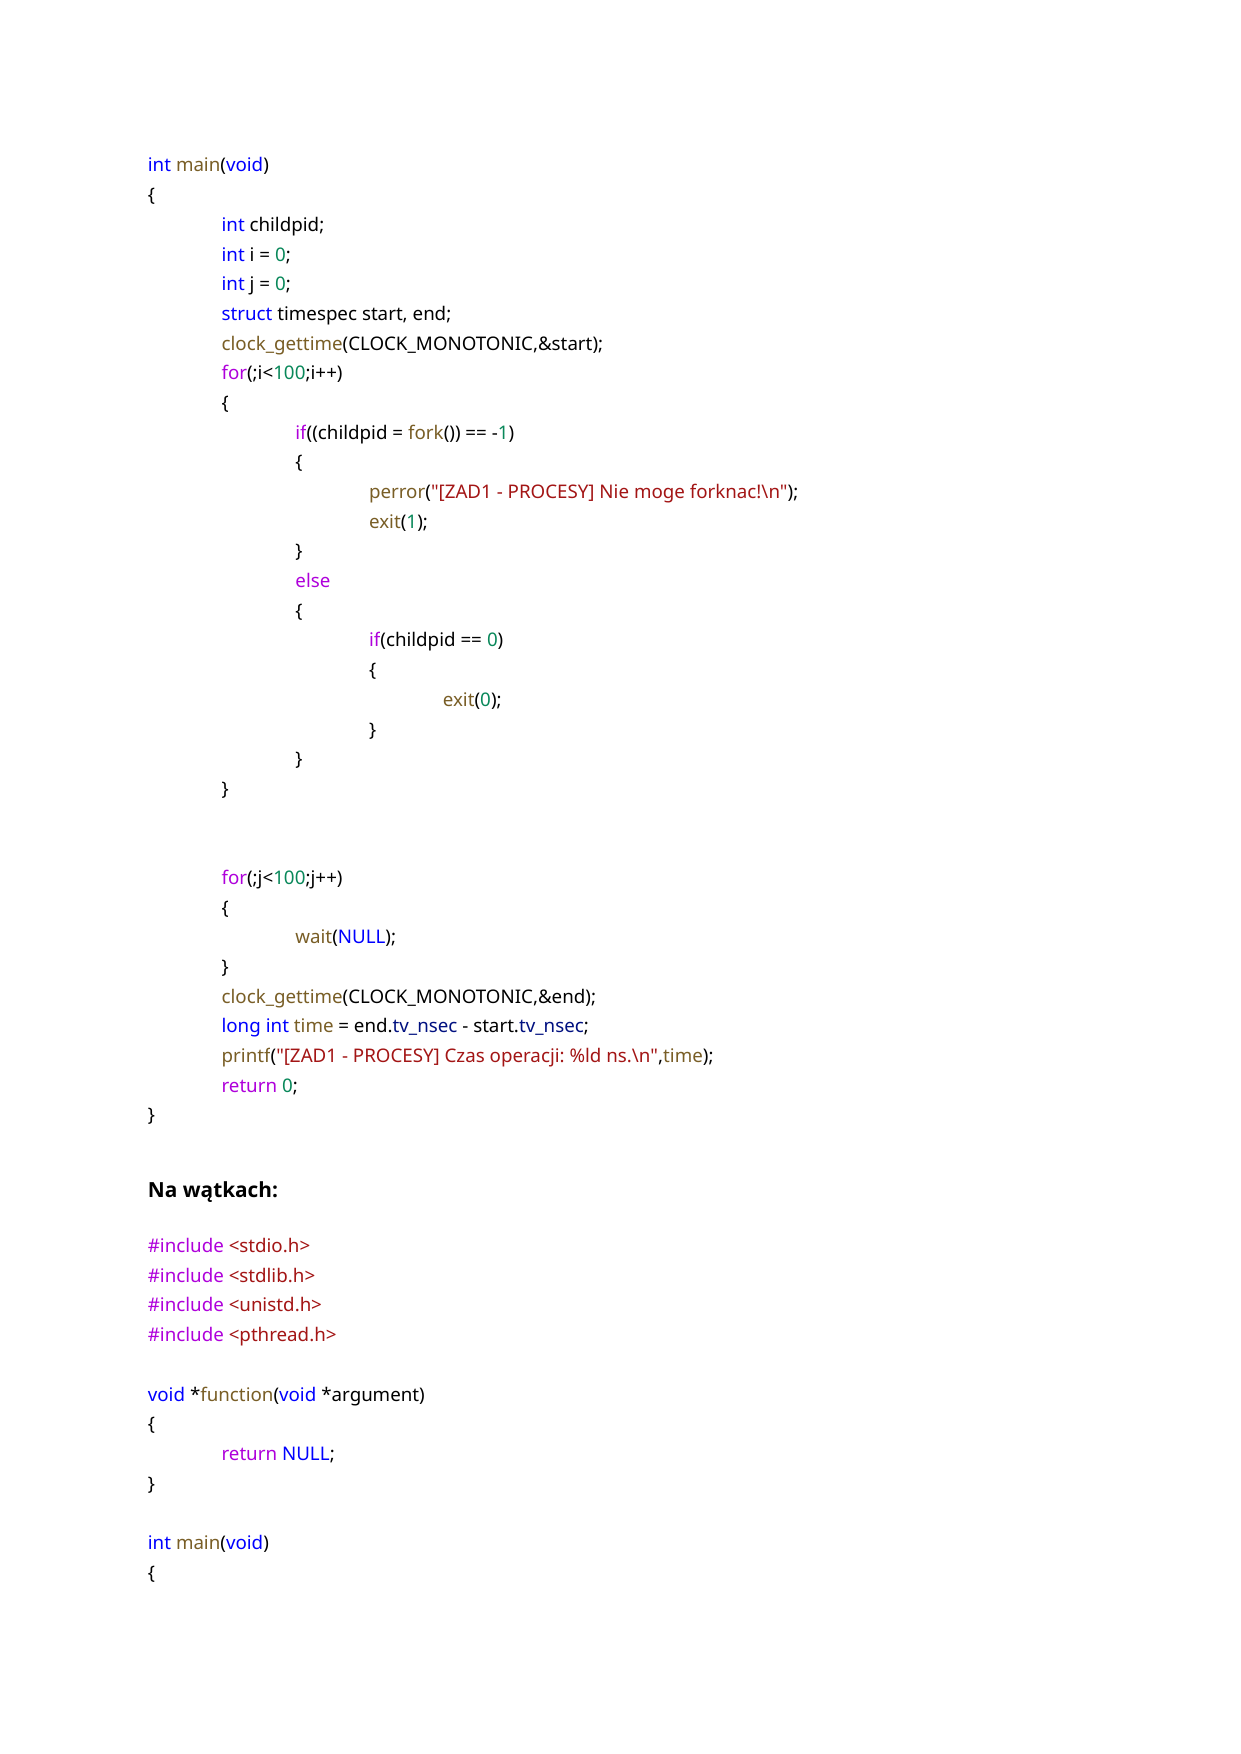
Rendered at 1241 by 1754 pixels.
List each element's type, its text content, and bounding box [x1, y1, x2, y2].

text } [148, 1466, 1093, 1495]
text { [148, 652, 1093, 682]
text int main(void) [148, 1525, 1093, 1555]
text void *function(void *argument) [148, 1377, 1093, 1406]
text int main(void) [148, 148, 1093, 177]
text long int time = end.tv_nsec - start.tv_nsec; [148, 1008, 1093, 1038]
text int j = 0; [148, 266, 1093, 296]
text int childpid; [148, 207, 1093, 237]
text { [148, 1555, 1093, 1584]
text { [148, 593, 1093, 623]
text #include <pthread.h> [148, 1317, 1093, 1347]
text int i = 0; [148, 237, 1093, 266]
text clock_gettime(CLOCK_MONOTONIC,&start); [148, 326, 1093, 355]
text #include <stdio.h> [148, 1232, 1093, 1258]
text #include <unistd.h> [148, 1288, 1093, 1317]
text } [148, 771, 1093, 801]
text } [148, 741, 1093, 771]
text return 0; [148, 1068, 1093, 1098]
text { [148, 444, 1093, 474]
text struct timespec start, end; [148, 296, 1093, 326]
text printf("[ZAD1 - PROCESY] Czas operacji: %ld ns.\n",time); [148, 1038, 1093, 1068]
text } [148, 712, 1093, 741]
text if((childpid = fork()) == -1) [148, 415, 1093, 444]
text clock_gettime(CLOCK_MONOTONIC,&end); [148, 979, 1093, 1008]
text for(;j<100;j++) [148, 860, 1093, 890]
text exit(0); [148, 682, 1093, 712]
text else [148, 563, 1093, 593]
text exit(1); [148, 504, 1093, 533]
text { [148, 1406, 1093, 1436]
text } [148, 1098, 1093, 1127]
text Na wątkach: [148, 1176, 1093, 1204]
text if(childpid == 0) [148, 623, 1093, 652]
text for(;i<100;i++) [148, 355, 1093, 385]
text return NULL; [148, 1436, 1093, 1466]
text { [148, 890, 1093, 919]
text } [148, 533, 1093, 563]
text #include <stdlib.h> [148, 1258, 1093, 1288]
text { [148, 385, 1093, 415]
text } [148, 949, 1093, 979]
text wait(NULL); [148, 919, 1093, 949]
text { [148, 177, 1093, 207]
text perror("[ZAD1 - PROCESY] Nie moge forknac!\n"); [148, 474, 1093, 504]
